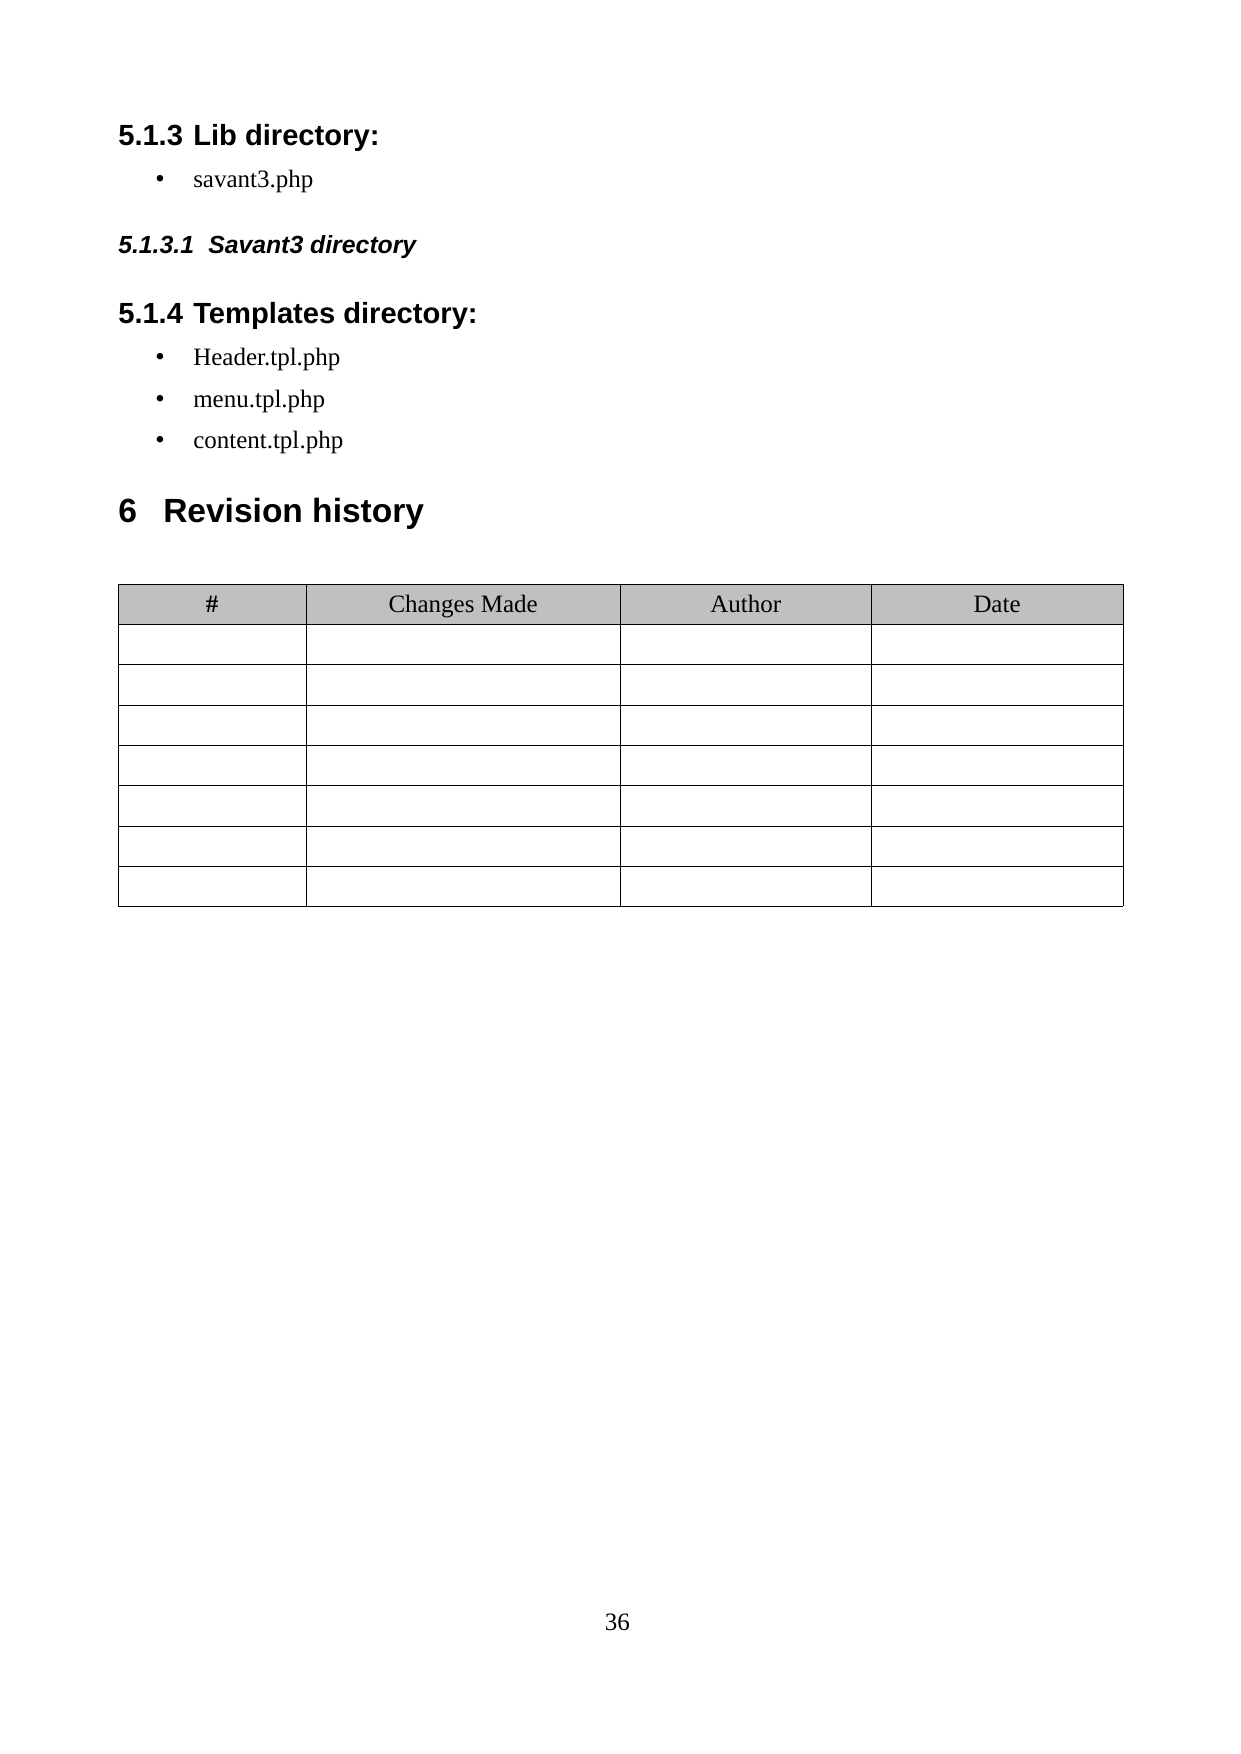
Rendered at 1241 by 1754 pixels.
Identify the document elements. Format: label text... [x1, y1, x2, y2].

table_header Changes Made [307, 585, 620, 624]
list content.tpl.php [156, 425, 1122, 454]
list savant3.php [156, 164, 1122, 193]
table_cell [307, 786, 620, 826]
table_cell [872, 827, 1123, 866]
list Header.tpl.php [156, 342, 1122, 371]
table_cell [621, 665, 871, 704]
subtitle Revision history [118, 491, 1122, 530]
subtitle Savant3 directory [118, 230, 1122, 259]
table_cell [872, 867, 1123, 906]
table_cell [621, 625, 871, 664]
table_cell [119, 746, 306, 785]
table_cell [872, 706, 1123, 745]
table_cell [119, 665, 306, 704]
table_cell [307, 746, 620, 785]
table_header Author [621, 585, 871, 624]
table_header Date [872, 585, 1123, 624]
table_cell [621, 746, 871, 785]
table_cell [119, 625, 306, 664]
table_cell [621, 827, 871, 866]
table_cell [307, 665, 620, 704]
table_cell [119, 706, 306, 745]
table_cell [621, 706, 871, 745]
table_cell [119, 827, 306, 866]
table_cell [307, 827, 620, 866]
table_header # [119, 585, 306, 624]
table_cell [872, 665, 1123, 704]
subtitle Lib directory: [118, 118, 1122, 152]
subtitle Templates directory: [118, 296, 1122, 330]
table_cell [307, 867, 620, 906]
table_cell [872, 786, 1123, 826]
table_cell [119, 867, 306, 906]
table_cell [621, 786, 871, 826]
table_cell [307, 706, 620, 745]
table_cell [307, 625, 620, 664]
table_cell [621, 867, 871, 906]
list menu.tpl.php [156, 384, 1122, 412]
table_cell [872, 746, 1123, 785]
table_cell [872, 625, 1123, 664]
table_cell [119, 786, 306, 826]
